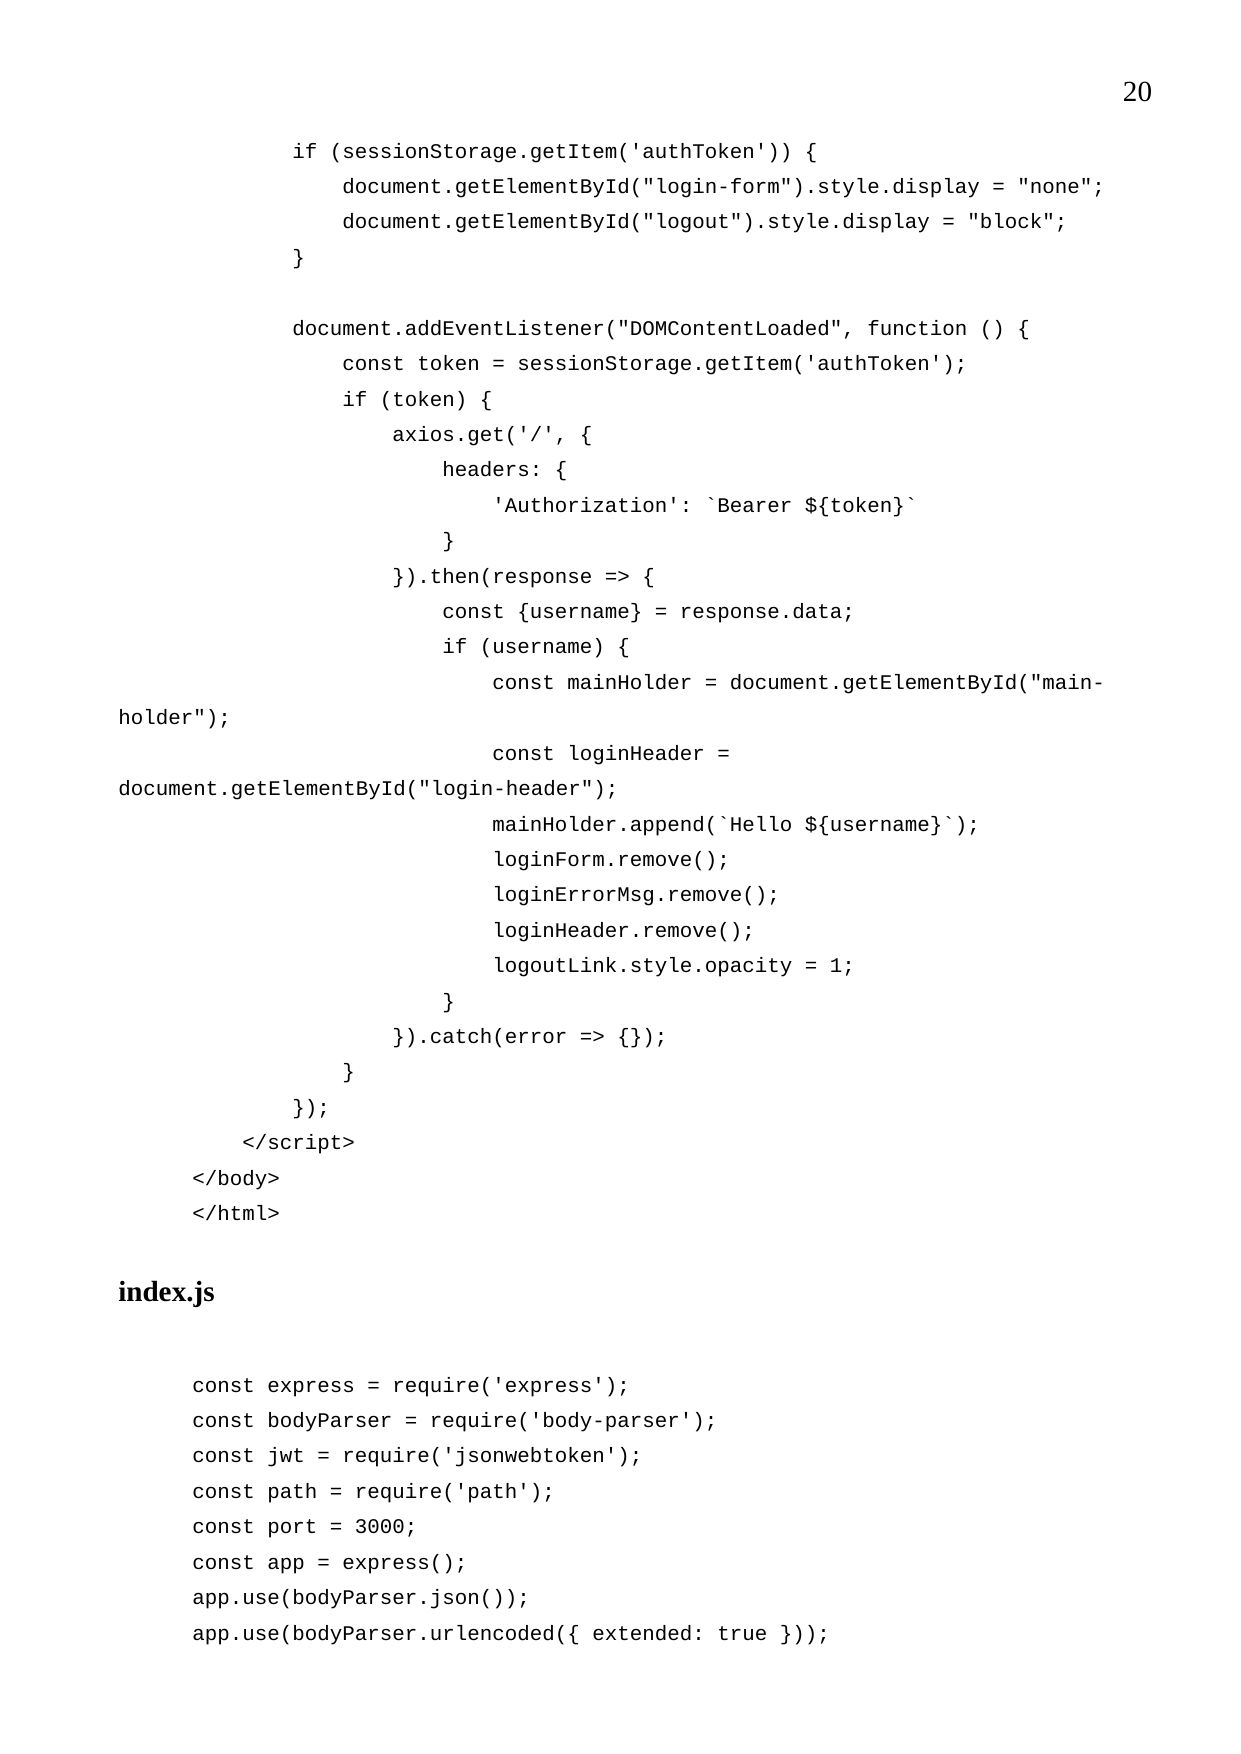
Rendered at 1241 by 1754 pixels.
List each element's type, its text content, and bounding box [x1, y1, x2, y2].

text const jwt = require('jsonwebtoken'); [118, 1445, 1122, 1469]
text const loginHeader = document.getElementById("login-header"); [118, 743, 1122, 802]
text headers: { [118, 459, 1122, 483]
text } [118, 991, 1122, 1014]
text } [118, 530, 1122, 554]
text index.js [118, 1274, 756, 1307]
text app.use(bodyParser.json()); [118, 1587, 1122, 1611]
text loginErrorMsg.remove(); [118, 884, 1122, 908]
text logoutLink.style.opacity = 1; [118, 955, 1122, 979]
text const {username} = response.data; [118, 601, 1122, 625]
text } [118, 247, 1122, 271]
text const port = 3000; [118, 1516, 1122, 1540]
text const token = sessionStorage.getItem('authToken'); [118, 353, 1122, 377]
text </html> [118, 1203, 1122, 1227]
text if (token) { [118, 388, 1122, 412]
text loginHeader.remove(); [118, 920, 1122, 943]
text loginForm.remove(); [118, 849, 1122, 873]
text const path = require('path'); [118, 1481, 1122, 1504]
text </script> [118, 1132, 1122, 1156]
text } [118, 1061, 1122, 1085]
text }).then(response => { [118, 566, 1122, 589]
text if (sessionStorage.getItem('authToken')) { [118, 141, 1122, 164]
text }).catch(error => {}); [118, 1026, 1122, 1050]
text app.use(bodyParser.urlencoded({ extended: true })); [118, 1622, 1122, 1646]
text const app = express(); [118, 1552, 1122, 1575]
text 'Authorization': `Bearer ${token}` [118, 495, 1122, 518]
text document.addEventListener("DOMContentLoaded", function () { [118, 318, 1122, 341]
text document.getElementById("login-form").style.display = "none"; [118, 176, 1122, 200]
text const express = require('express'); [118, 1374, 1122, 1398]
text axios.get('/', { [118, 424, 1122, 448]
text if (username) { [118, 636, 1122, 660]
text mainHolder.append(`Hello ${username}`); [118, 813, 1122, 837]
text document.getElementById("logout").style.display = "block"; [118, 211, 1122, 235]
text const bodyParser = require('body-parser'); [118, 1410, 1122, 1434]
text const mainHolder = document.getElementById("main-holder"); [118, 672, 1122, 731]
text </body> [118, 1168, 1122, 1191]
text }); [118, 1097, 1122, 1121]
